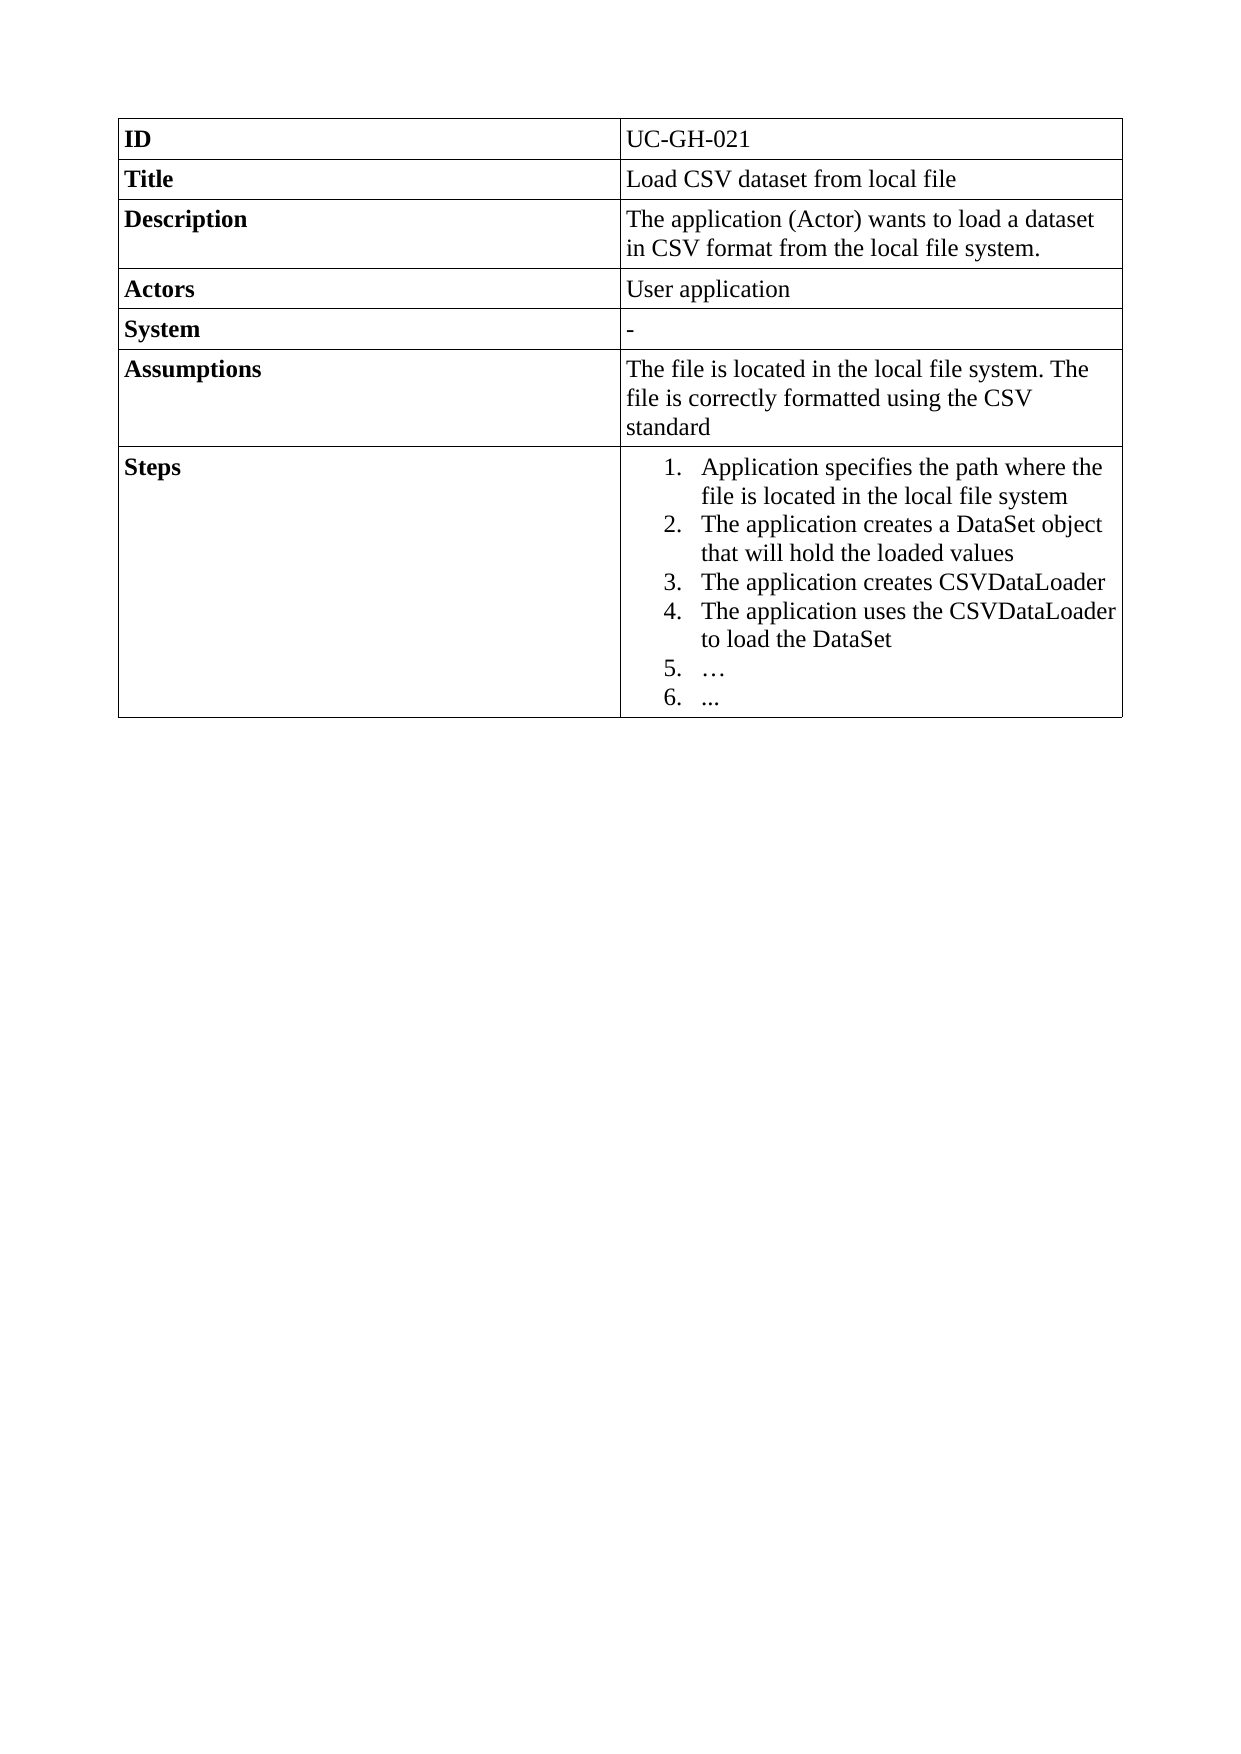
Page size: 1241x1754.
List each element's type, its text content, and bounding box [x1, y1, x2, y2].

table_cell The file is located in the local file system. The file is correctly formatted using the CSV standard [621, 350, 1122, 446]
table_cell The application (Actor) wants to load a dataset in CSV format from the local file system. [621, 200, 1122, 268]
table_header ID [119, 119, 620, 158]
table_cell Assumptions [119, 350, 620, 446]
table_cell Application specifies the path where the file is located in the local file system The application creates a DataSet object that will hold the loaded values The application creates CSVDataLoader The application uses the CSVDataLoader to load the DataSet … ... [621, 447, 1122, 717]
table_cell Steps [119, 447, 620, 717]
table_header UC-GH-021 [621, 119, 1122, 158]
table_cell System [119, 309, 620, 348]
table_cell Load CSV dataset from local file [621, 160, 1122, 199]
table_cell User application [621, 269, 1122, 308]
table_cell Title [119, 160, 620, 199]
table_cell - [621, 309, 1122, 348]
table_cell Description [119, 200, 620, 268]
table_cell Actors [119, 269, 620, 308]
